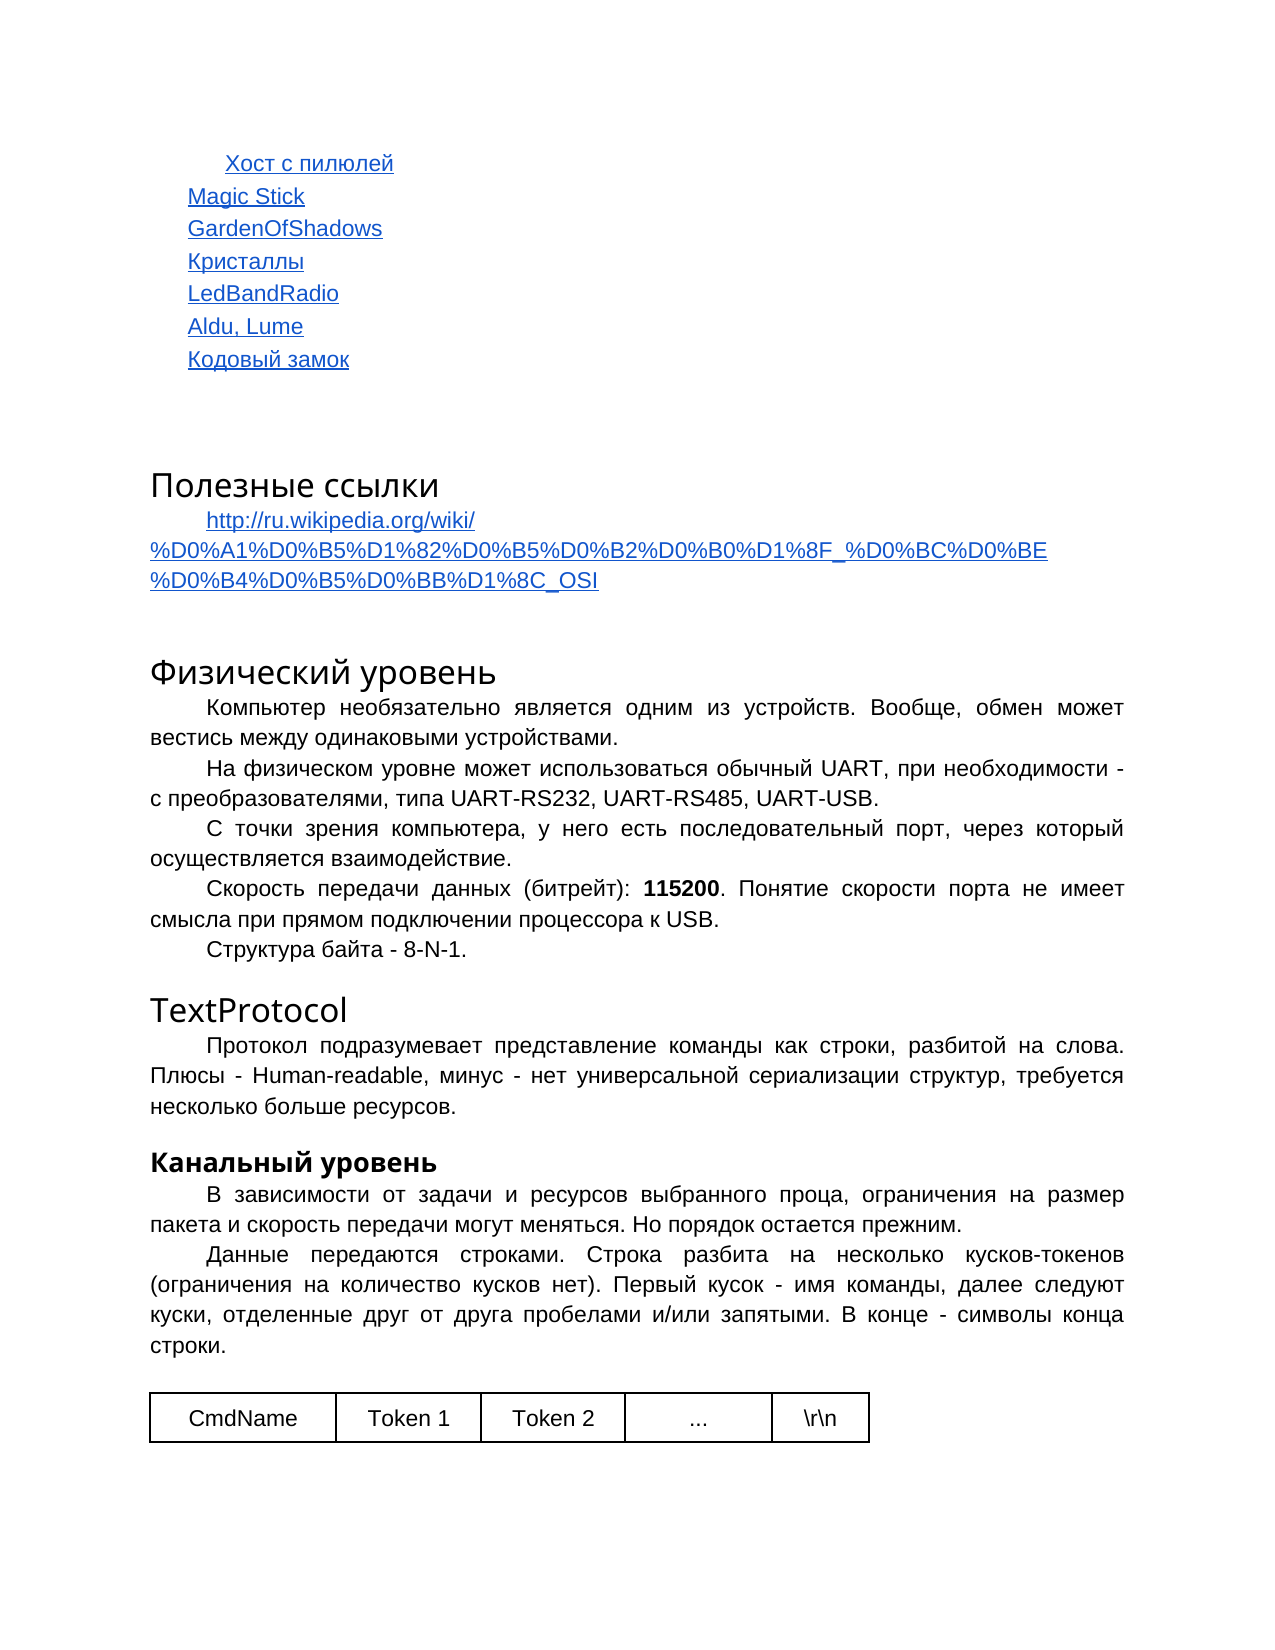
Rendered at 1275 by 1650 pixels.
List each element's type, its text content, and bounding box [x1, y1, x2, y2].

table_header Token 2 [482, 1394, 624, 1441]
text Компьютер необязательно является одним из устройств. Вообще, обмен может вестись между одинаковыми устройствами. [150, 694, 1125, 751]
table_header Token 1 [337, 1394, 480, 1441]
text На физическом уровне может использоваться обычный UART, при необходимости - с преобразователями, типа UART-RS232, UART-RS485, UART-USB. [150, 754, 1125, 811]
subtitle Физический уровень [150, 649, 1125, 694]
text Протокол подразумевает представление команды как строки, разбитой на слова. Плюсы - Human-readable, минус - нет универсальной сериализации структур, требуется несколько больше ресурсов. [150, 1032, 1125, 1119]
table_header CmdName [151, 1394, 335, 1441]
text В зависимости от задачи и ресурсов выбранного проца, ограничения на размер пакета и скорость передачи могут меняться. Но порядок остается прежним. [150, 1181, 1125, 1237]
text GardenOfShadows [187, 215, 1125, 242]
text Скорость передачи данных (битрейт): 115200. Понятие скорости порта не имеет смысла при прямом подключении процессора к USB. [150, 875, 1125, 932]
subtitle TextProtocol [150, 987, 1125, 1032]
subtitle Канальный уровень [150, 1144, 1125, 1181]
table_header \r\n [773, 1394, 868, 1441]
text Aldu, Lume [187, 313, 1125, 339]
text Magic Stick [187, 183, 1125, 209]
text Хост с пилюлей [225, 150, 1125, 176]
subtitle Полезные ссылки [150, 462, 1125, 507]
text Данные передаются строками. Строка разбита на несколько кусков-токенов (ограничения на количество кусков нет). Первый кусок - имя команды, далее следуют куски, отделенные друг от друга пробелами и/или запятыми. В конце - символы конца строки. [150, 1241, 1125, 1358]
text http://ru.wikipedia.org/wiki/%D0%A1%D0%B5%D1%82%D0%B5%D0%B2%D0%B0%D1%8F_%D0%BC%D0%BE%D0%B4%D0%B5%D0%BB%D1%8C_OSI [150, 507, 1125, 594]
text Кристаллы [187, 248, 1125, 274]
text Кодовый замок [187, 346, 1125, 372]
text LedBandRadio [187, 280, 1125, 307]
text Структура байта - 8-N-1. [150, 936, 1125, 962]
table_header ... [626, 1394, 771, 1441]
text С точки зрения компьютера, у него есть последовательный порт, через который осуществляется взаимодействие. [150, 815, 1125, 871]
